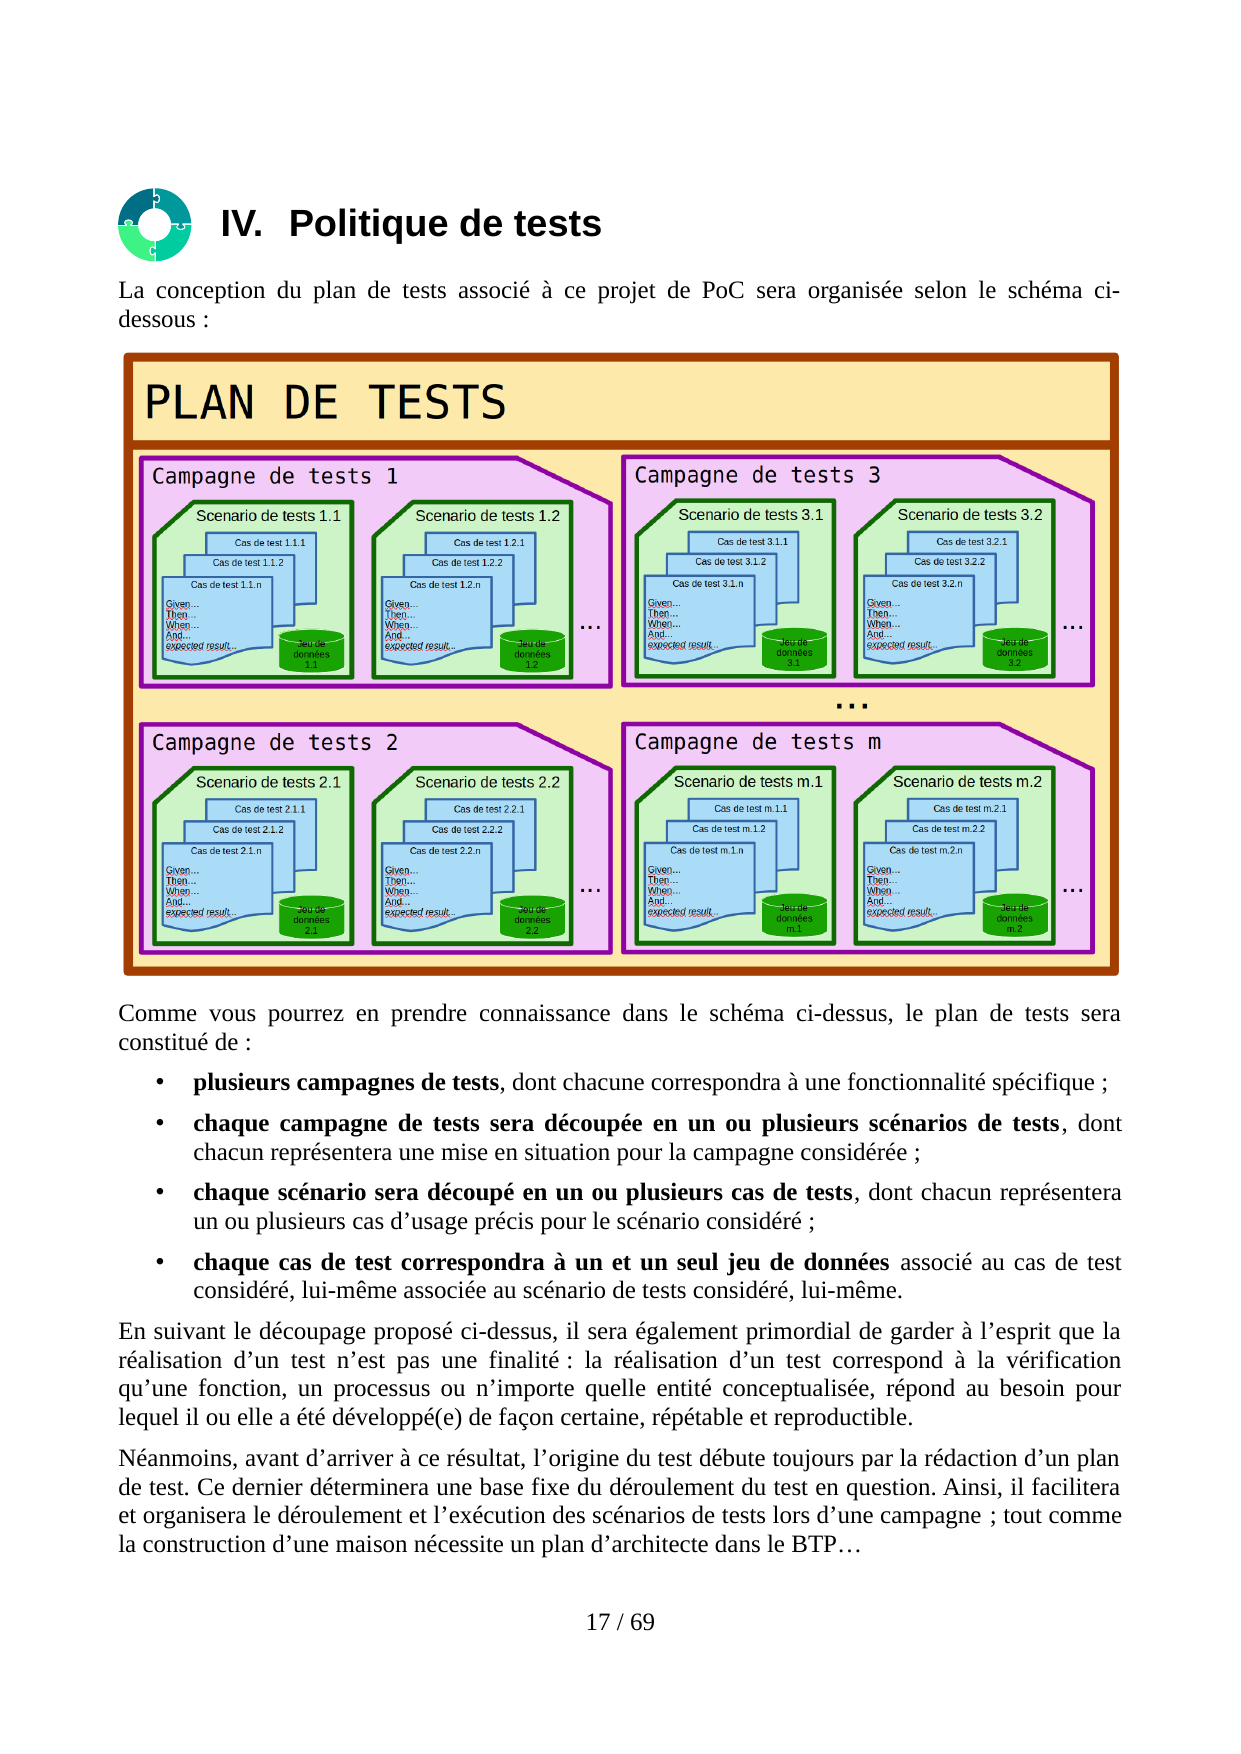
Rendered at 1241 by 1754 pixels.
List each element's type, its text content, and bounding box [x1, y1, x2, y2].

text Néanmoins, avant d’arriver à ce résultat, l’origine du test débute toujours par la rédaction d’un plan de test. Ce dernier déterminera une base fixe du déroulement du test en question. Ainsi, il facilitera et organisera le déroulement et l’exécution des scénarios de tests lors d’une campagne ; tout comme la construction d’une maison nécessite un plan d’architecte dans le BTP… [118, 1443, 1122, 1558]
picture [118, 344, 1123, 981]
subtitle Politique de tests [184, 201, 1122, 245]
list chaque scénario sera découpé en un ou plusieurs cas de tests, dont chacun représentera un ou plusieurs cas d’usage précis pour le scénario considéré ; [156, 1177, 1122, 1235]
list chaque cas de test correspondra à un et un seul jeu de données associé au cas de test considéré, lui-même associée au scénario de tests considéré, lui-même. [156, 1247, 1122, 1304]
list plusieurs campagnes de tests, dont chacune correspondra à une fonctionnalité spécifique ; [156, 1067, 1122, 1096]
text La conception du plan de tests associé à ce projet de PoC sera organisée selon le schéma ci-dessous : [118, 275, 1122, 332]
subtitle [131, 209, 171, 245]
text Comme vous pourrez en prendre connaissance dans le schéma ci-dessus, le plan de tests sera constitué de : [118, 998, 1122, 1055]
list chaque campagne de tests sera découpée en un ou plusieurs scénarios de tests, dont chacun représentera une mise en situation pour la campagne considérée ; [156, 1108, 1122, 1165]
text En suivant le découpage proposé ci-dessus, il sera également primordial de garder à l’esprit que la réalisation d’un test n’est pas une finalité : la réalisation d’un test correspond à la vérification qu’une fonction, un processus ou n’importe quelle entité conceptualisée, répond au besoin pour lequel il ou elle a été développé(e) de façon certaine, répétable et reproductible. [118, 1316, 1122, 1431]
